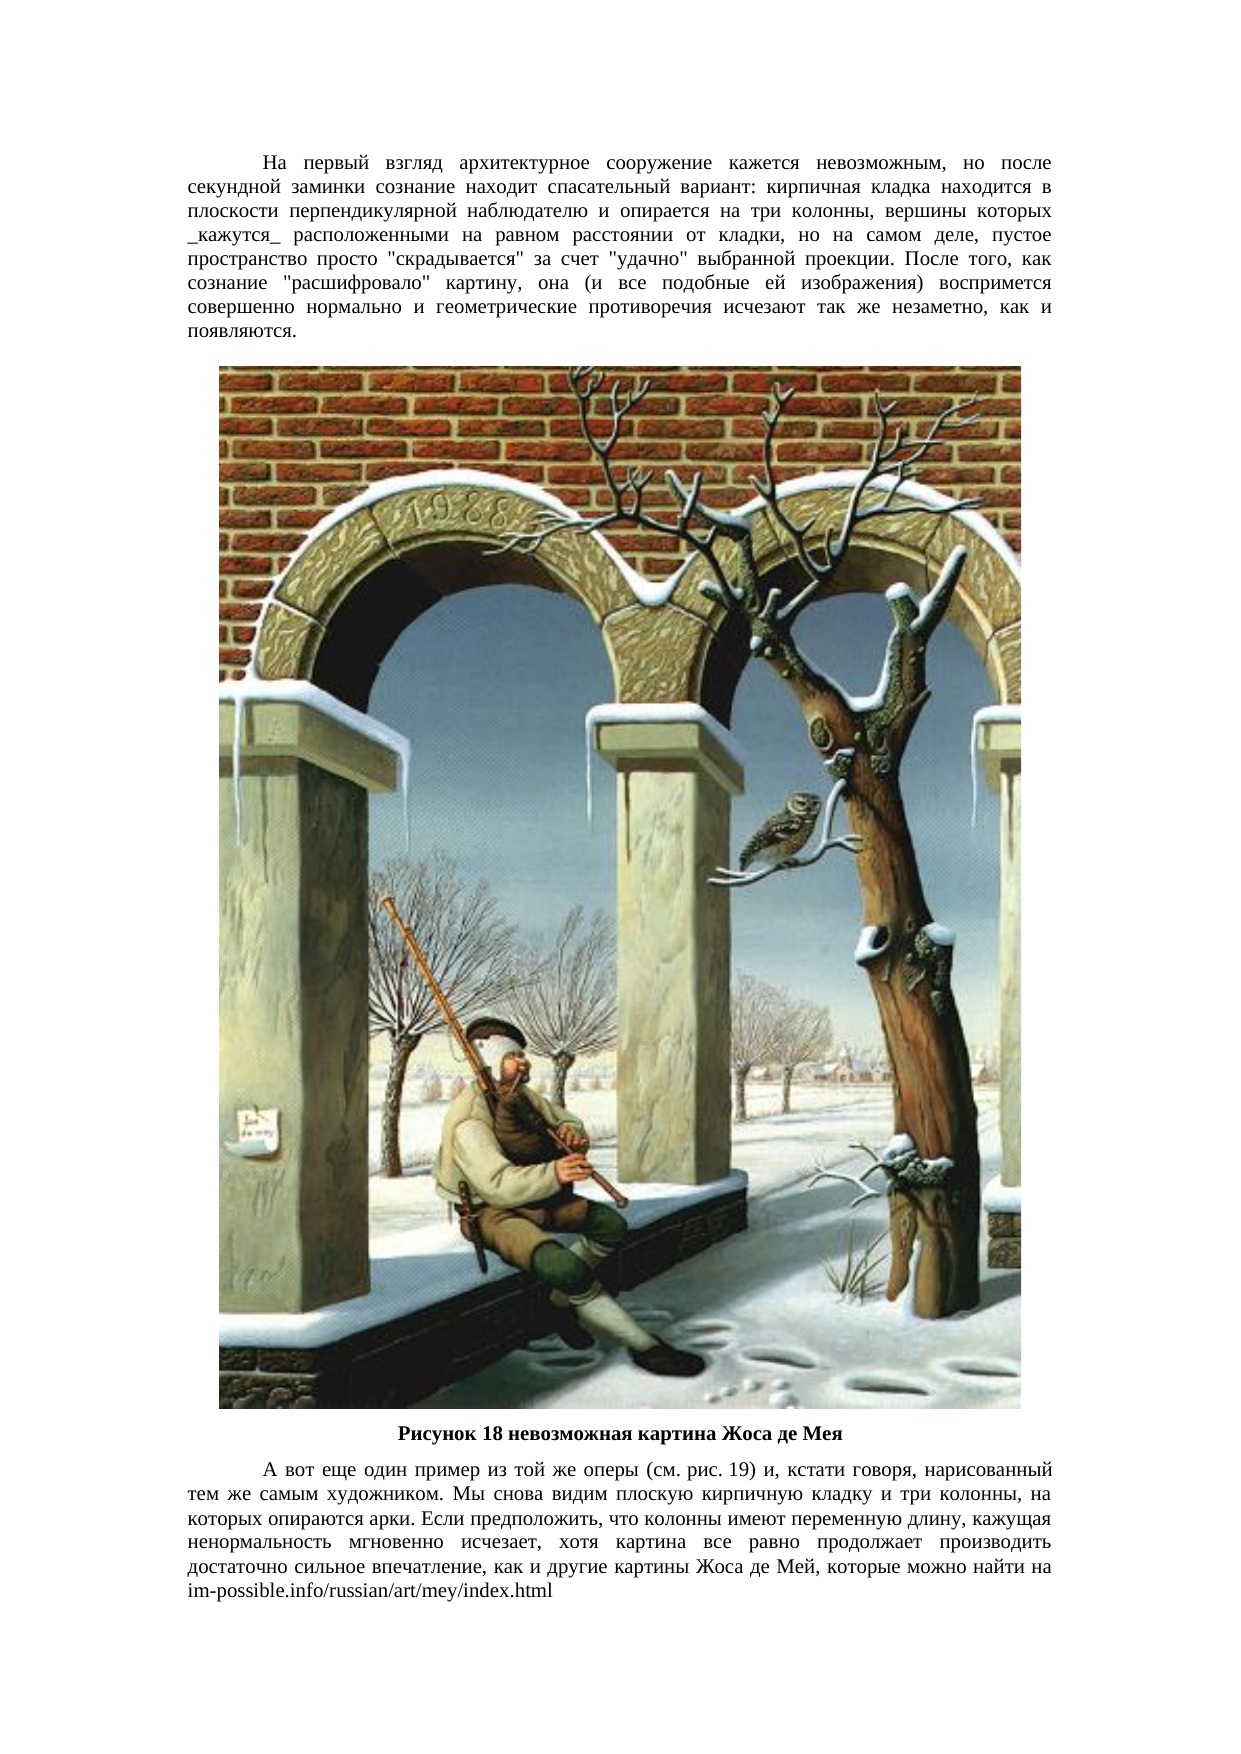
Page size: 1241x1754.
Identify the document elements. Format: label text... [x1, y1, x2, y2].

text Рисунок 18 невозможная картина Жоса де Мея [187, 1421, 1053, 1445]
text На первый взгляд архитектурное сооружение кажется невозможным, но после секундной заминки сознание находит спасательный вариант: кирпичная кладка находится в плоскости перпендикулярной наблюдателю и опирается на три колонны, вершины которых _кажутся_ расположенными на равном расстоянии от кладки, но на самом деле, пустое пространство просто "скрадывается" за счет "удачно" выбранной проекции. После того, как сознание "расшифровало" картину, она (и все подобные ей изображения) воспримется совершенно нормально и геометрические противоречия исчезают так же незаметно, как и появляются. [187, 150, 1053, 342]
text А вот еще один пример из той же оперы (см. рис. 19) и, кстати говоря, нарисованный тем же самым художником. Мы снова видим плоскую кирпичную кладку и три колонны, на которых опираются арки. Если предположить, что колонны имеют переменную длину, кажущая ненормальность мгновенно исчезает, хотя картина все равно продолжает производить достаточно сильное впечатление, как и другие картины Жоса де Мей, которые можно найти на im-possible.info/russian/art/mey/index.html [187, 1457, 1053, 1602]
picture [219, 366, 1022, 1409]
